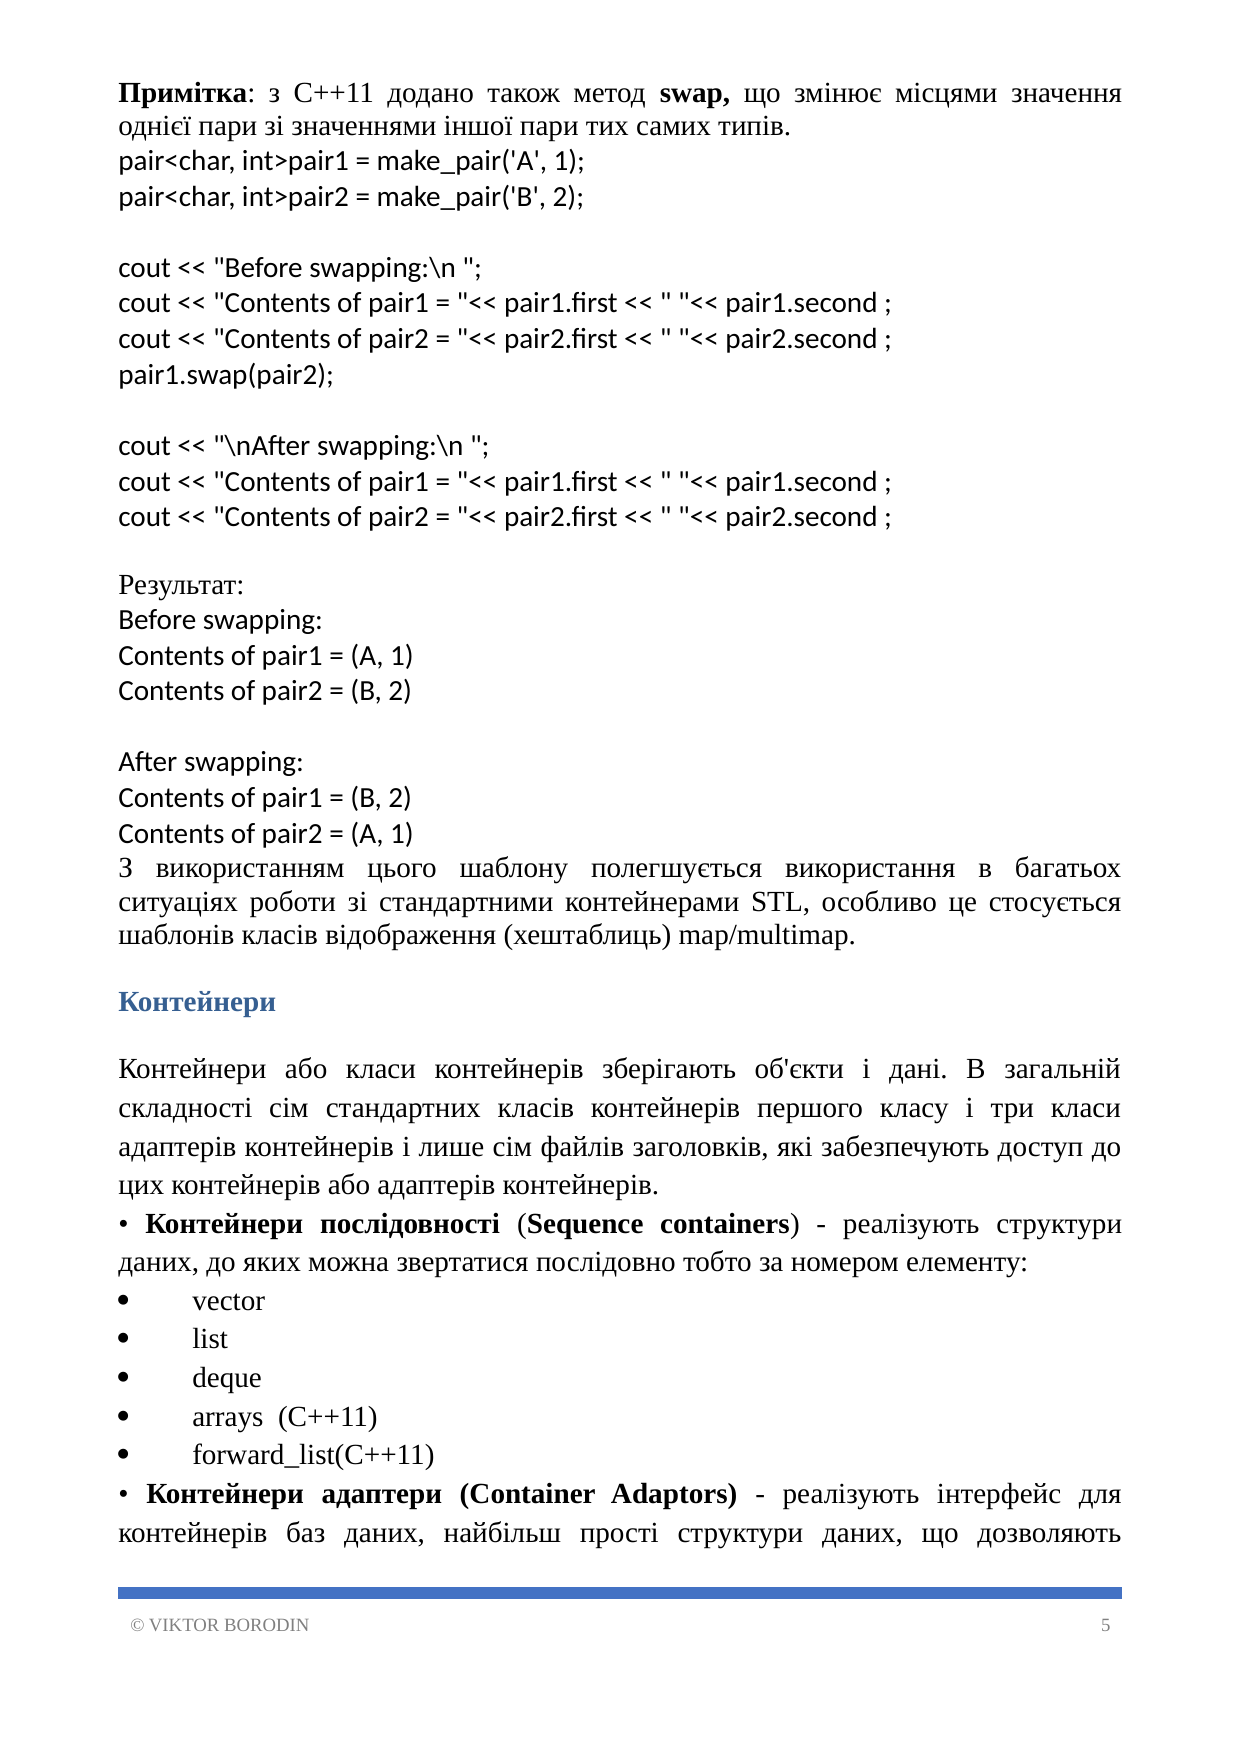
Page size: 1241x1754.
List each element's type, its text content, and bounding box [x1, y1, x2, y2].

text cout << "Before swapping:\n "; [118, 249, 1122, 284]
text pair<char, int>pair2 = make_pair('B', 2); [118, 178, 1122, 213]
text Примітка: з С++11 додано також метод swap, що змінює місцями значення однієї пари зі значеннями іншої пари тих самих типів. [118, 75, 1122, 142]
list forward_list(C++11) [118, 1437, 1122, 1471]
text З використанням цього шаблону полегшується використання в багатьох ситуаціях роботи зі стандартними контейнерами STL, особливо це стосується шаблонів класів відображення (хештаблиць) map/multimap. [118, 850, 1122, 951]
text pair1.swap(pair2); [118, 356, 1122, 391]
text • Контейнери послідовності (Sequence containers) - реалізують структури даних, до яких можна звертатися послідовно тобто за номером елементу: [118, 1206, 1122, 1278]
text Контейнери або класи контейнерів зберігають об'єкти і дані. В загальній складності сім стандартних класів контейнерів першого класу і три класи адаптерів контейнерів і лише сім файлів заголовків, які забезпечують доступ до цих контейнерів або адаптерів контейнерів. [118, 1052, 1122, 1201]
text • Контейнери адаптери (Container Adaptors) - реалізують інтерфейс для контейнерів баз даних, найбільш прості структури даних, що дозволяють [118, 1476, 1122, 1548]
subtitle Контейнери [118, 984, 1122, 1018]
text cout << "Contents of pair2 = "<< pair2.first << " "<< pair2.second ; [118, 320, 1122, 356]
text After swapping: [118, 743, 1122, 779]
text pair<char, int>pair1 = make_pair('A', 1); [118, 142, 1122, 178]
list arrays (C++11) [118, 1399, 1122, 1432]
list list [118, 1322, 1122, 1355]
list deque [118, 1360, 1122, 1394]
text Результат: [118, 567, 1122, 601]
text Contents of pair1 = (A, 1) [118, 637, 1122, 672]
list vector [118, 1283, 1122, 1317]
text Before swapping: [118, 601, 1122, 637]
text Contents of pair2 = (B, 2) [118, 672, 1122, 708]
text cout << "\nAfter swapping:\n "; [118, 427, 1122, 463]
text Contents of pair1 = (B, 2) [118, 779, 1122, 815]
text cout << "Contents of pair2 = "<< pair2.first << " "<< pair2.second ; [118, 498, 1122, 534]
text cout << "Contents of pair1 = "<< pair1.first << " "<< pair1.second ; [118, 463, 1122, 498]
text Contents of pair2 = (A, 1) [118, 815, 1122, 850]
text cout << "Contents of pair1 = "<< pair1.first << " "<< pair1.second ; [118, 284, 1122, 320]
